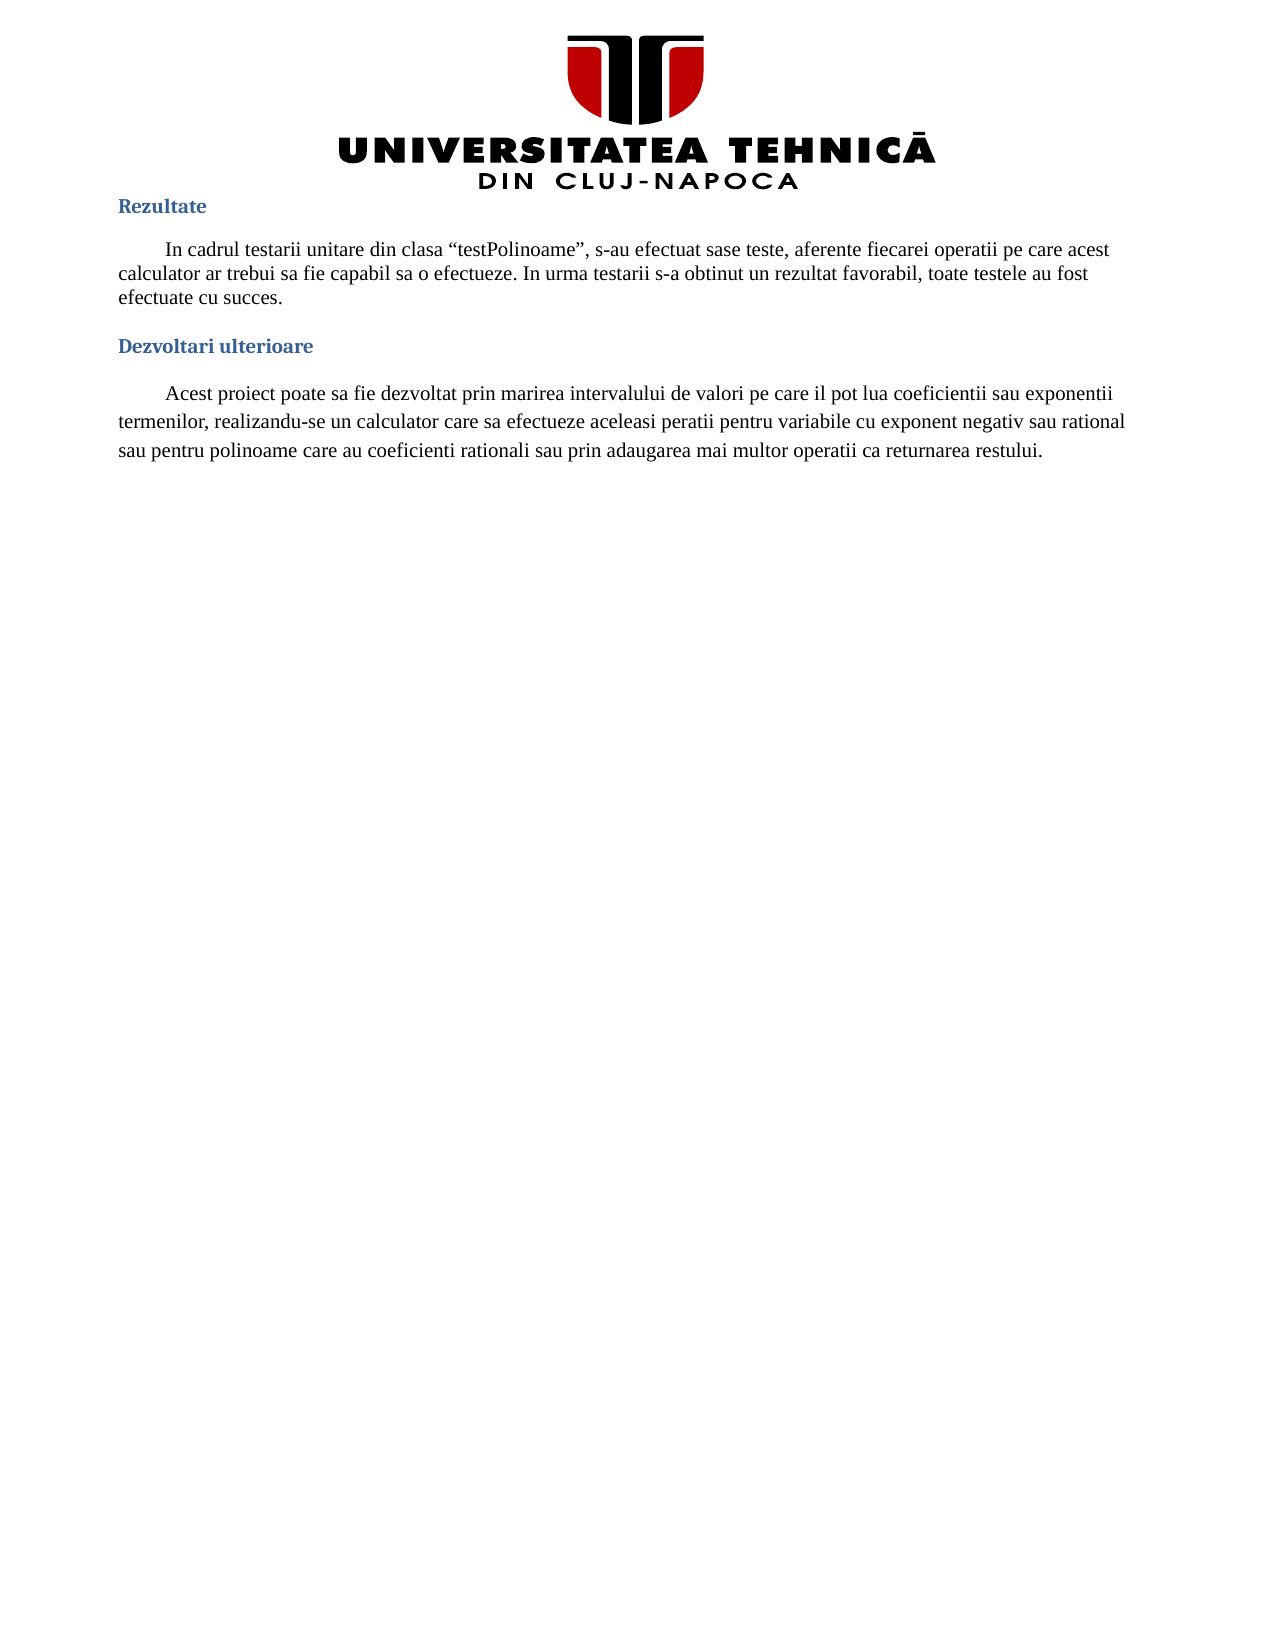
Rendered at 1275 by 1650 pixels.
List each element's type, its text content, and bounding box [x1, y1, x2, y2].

text In cadrul testarii unitare din clasa “testPolinoame”, s-au efectuat sase teste, aferente fiecarei operatii pe care acest calculator ar trebui sa fie capabil sa o efectueze. In urma testarii s-a obtinut un rezultat favorabil, toate testele au fost efectuate cu succes. [118, 237, 1157, 309]
subtitle Rezultate [118, 195, 1157, 219]
text Acest proiect poate sa fie dezvoltat prin marirea intervalului de valori pe care il pot lua coeficientii sau exponentii termenilor, realizandu-se un calculator care sa efectueze aceleasi peratii pentru variabile cu exponent negativ sau rational sau pentru polinoame care au coeficienti rationali sau prin adaugarea mai multor operatii ca returnarea restului. [118, 381, 1157, 462]
subtitle Dezvoltari ulterioare [118, 335, 1157, 359]
